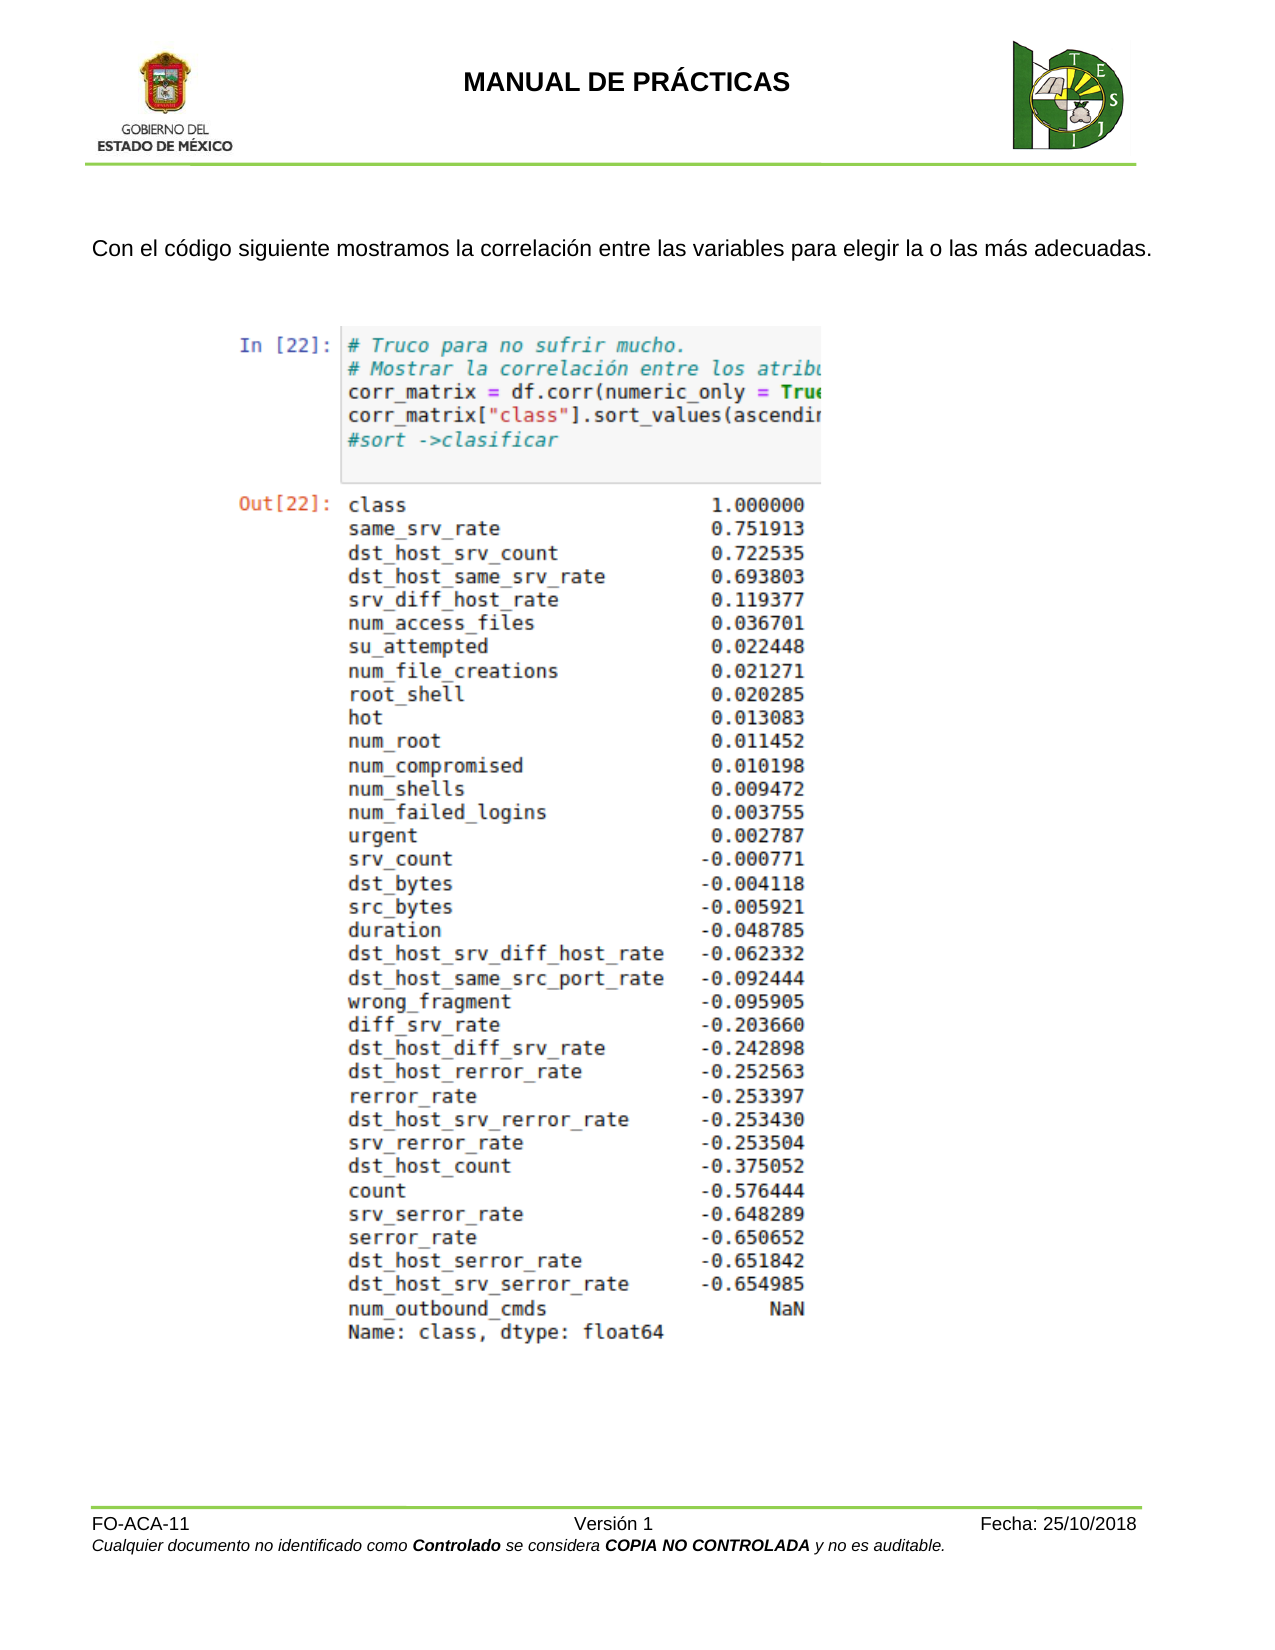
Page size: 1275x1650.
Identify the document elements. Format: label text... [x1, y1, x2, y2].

text Con el código siguiente mostramos la correlación entre las variables para elegir la o las más adecuadas. [92, 235, 1177, 261]
picture [1012, 40, 1130, 156]
picture [221, 326, 822, 1353]
picture [89, 41, 235, 160]
